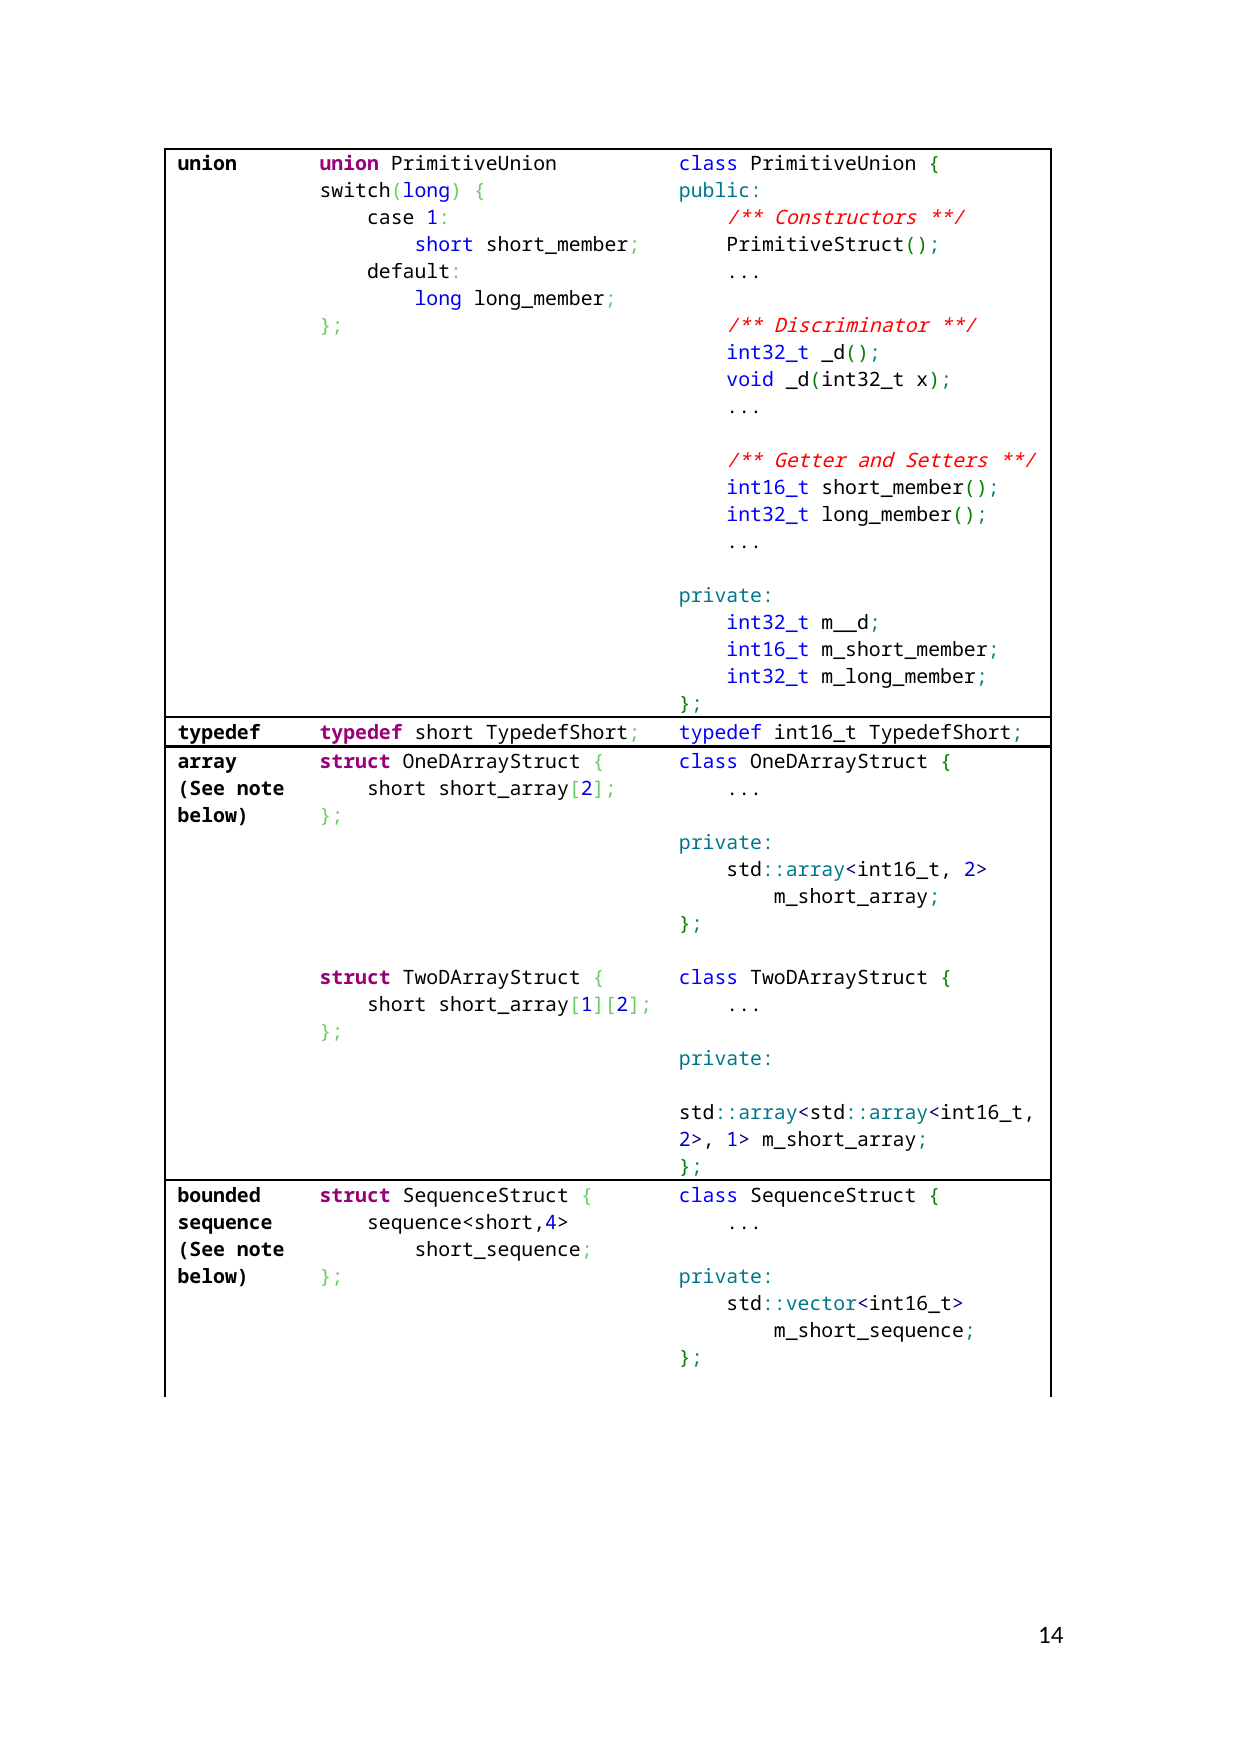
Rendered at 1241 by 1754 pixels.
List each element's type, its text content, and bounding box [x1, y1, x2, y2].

table_cell union PrimitiveUnion switch(long) { case 1: short short_member; default: long long_member; }; [307, 150, 667, 716]
table_cell typedef [166, 718, 307, 745]
table_cell struct OneDArrayStruct { short short_array[2]; }; struct TwoDArrayStruct { short short_array[1][2]; }; [307, 748, 667, 1179]
table_cell typedef short TypedefShort; [307, 718, 667, 745]
table_cell bounded sequence (See note below) [166, 1181, 307, 1397]
table_cell class OneDArrayStruct { ... private: std::array<int16_t, 2> m_short_array; }; class TwoDArrayStruct { ... private: std::array<std::array<int16_t, 2>, 1> m_short_array; }; [667, 748, 1050, 1179]
table_cell class PrimitiveUnion { public: /** Constructors **/ PrimitiveStruct(); ... /** Discriminator **/ int32_t _d(); void _d(int32_t x); ... /** Getter and Setters **/ int16_t short_member(); int32_t long_member(); ... private: int32_t m__d; int16_t m_short_member; int32_t m_long_member; }; [667, 150, 1050, 716]
table_cell struct SequenceStruct { sequence<short,4> short_sequence; }; [307, 1181, 667, 1397]
table_cell typedef int16_t TypedefShort; [667, 718, 1050, 745]
table_cell array (See note below) [166, 748, 307, 1179]
table_cell class SequenceStruct { ... private: std::vector<int16_t> m_short_sequence; }; [667, 1181, 1050, 1397]
table_cell union [166, 150, 307, 716]
